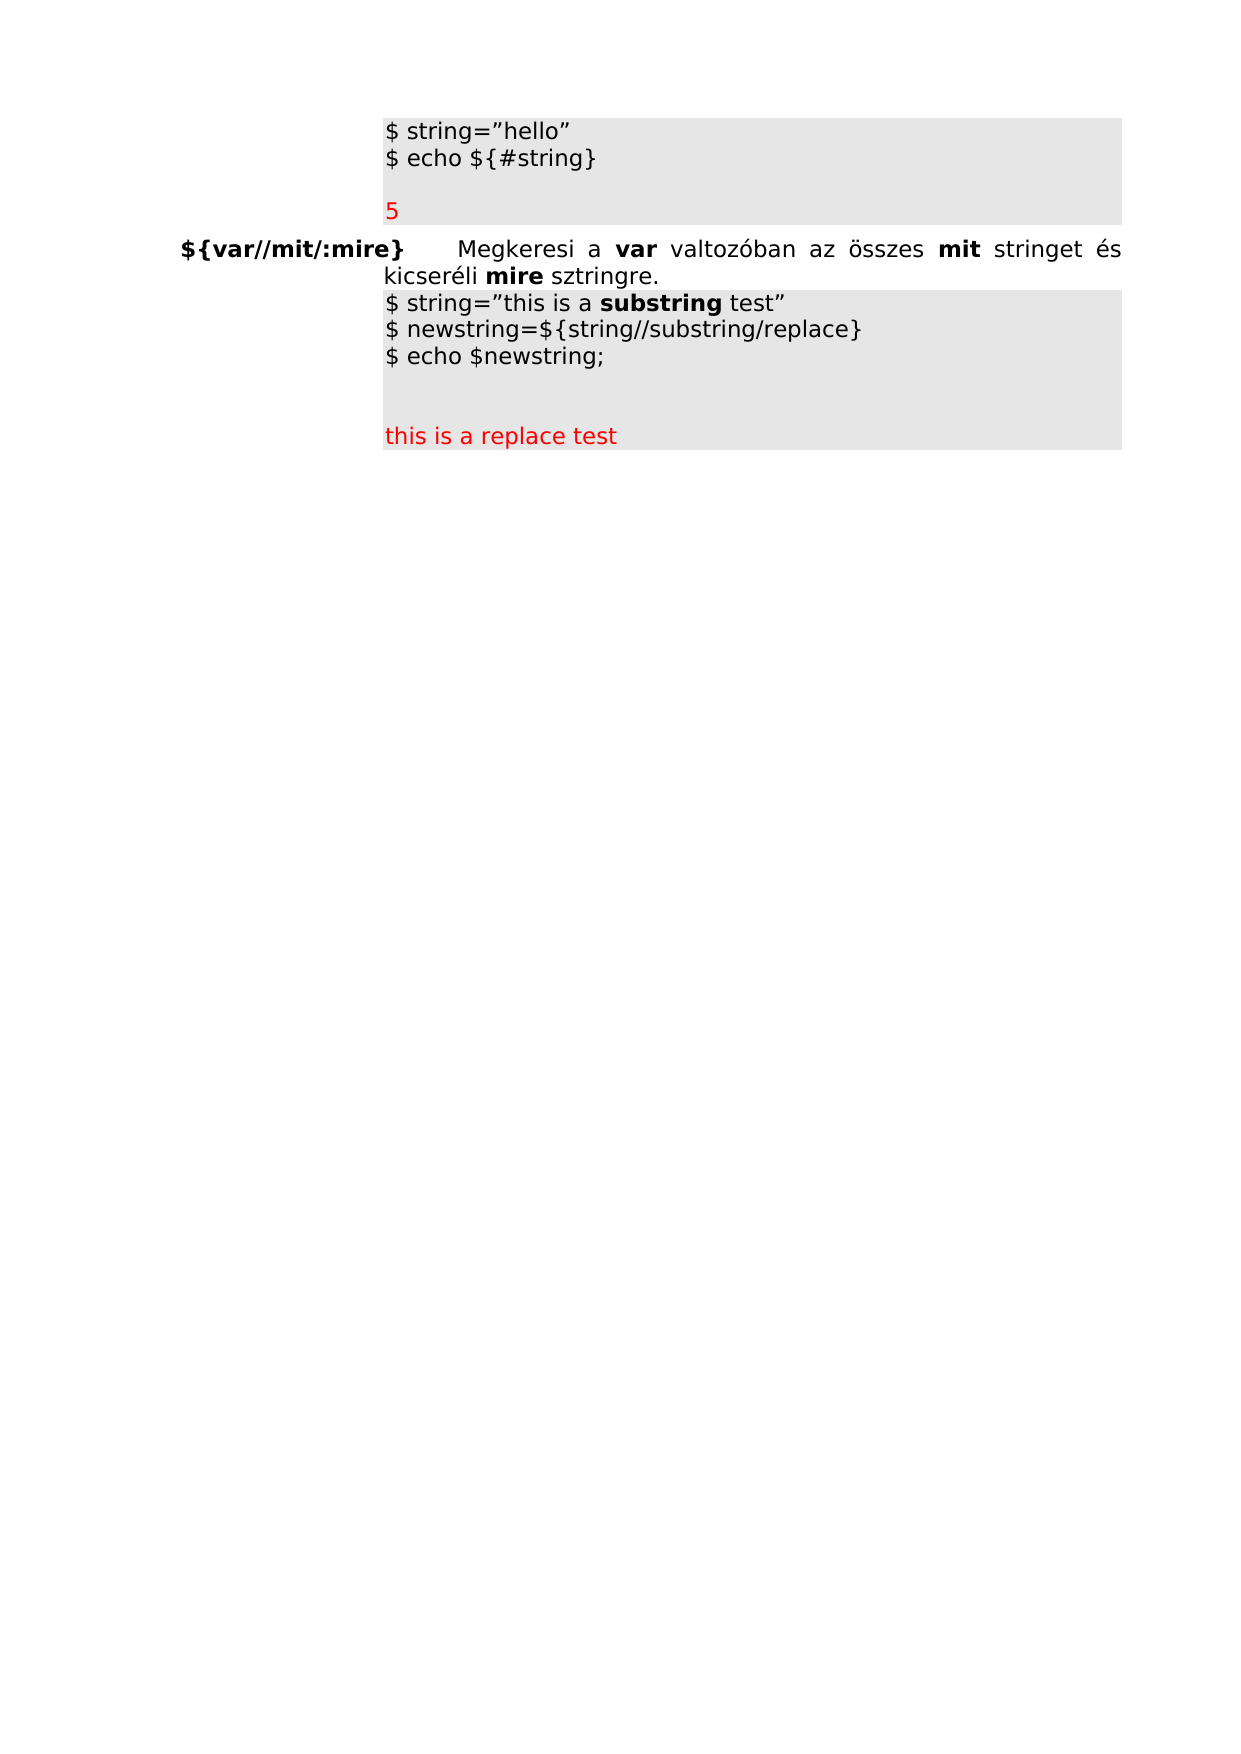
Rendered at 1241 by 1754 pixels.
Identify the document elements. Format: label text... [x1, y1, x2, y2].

text $ newstring=${string//substring/replace} [383, 317, 1122, 343]
text $ echo $newstring; [383, 343, 1122, 370]
text $ echo ${#string} [383, 145, 1122, 171]
text 5 [383, 198, 1122, 225]
text ${var//mit/:mire} Megkeresi a var valtozóban az összes mit stringet és kicseréli mire sztringre. [180, 237, 1122, 290]
text $ string=”this is a substring test” [383, 290, 1122, 317]
text $ string=”hello” [383, 118, 1122, 145]
text this is a replace test [383, 423, 1122, 450]
